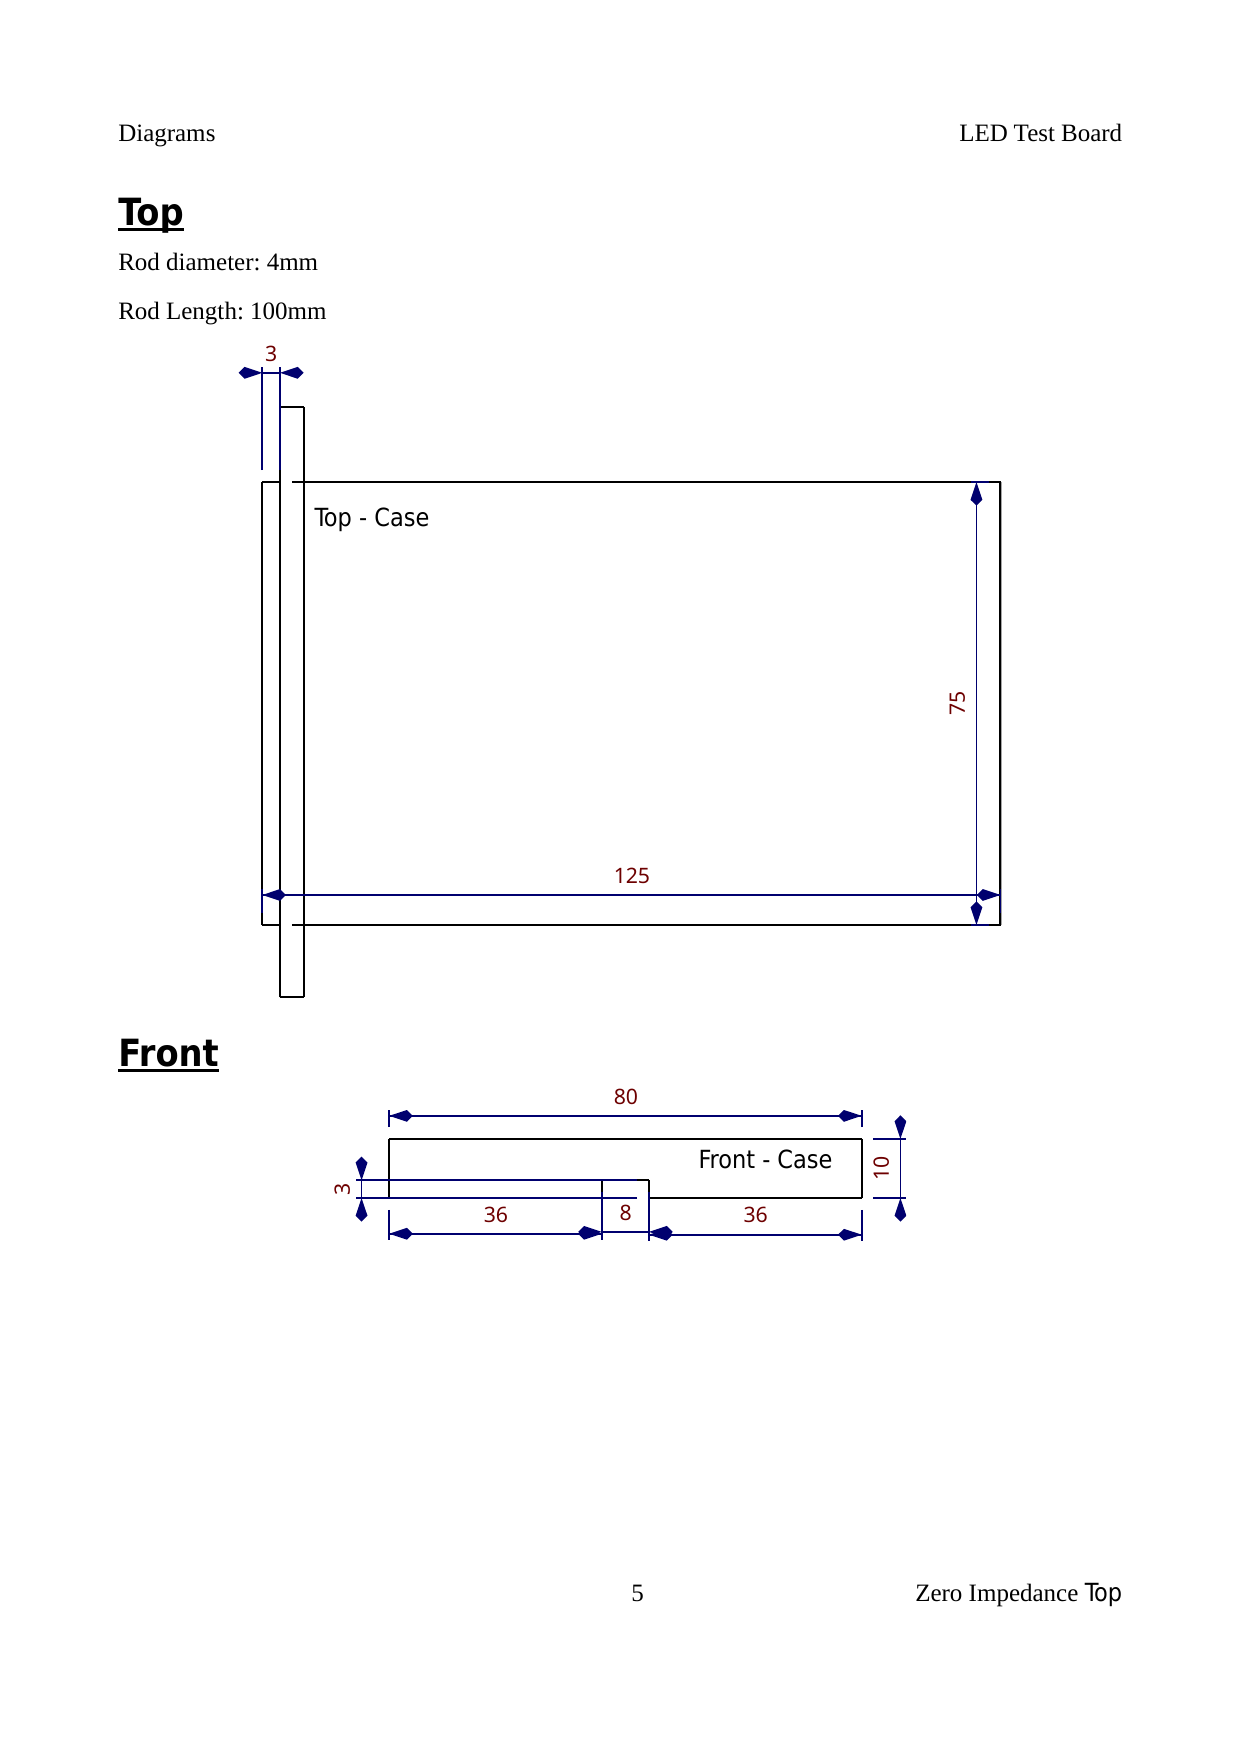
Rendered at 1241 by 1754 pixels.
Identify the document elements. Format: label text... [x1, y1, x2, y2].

text Rod Length: 100mm [118, 296, 1122, 325]
text Rod diameter: 4mm [118, 247, 1122, 276]
subtitle Top [118, 191, 1122, 234]
subtitle Front [118, 1032, 1122, 1076]
